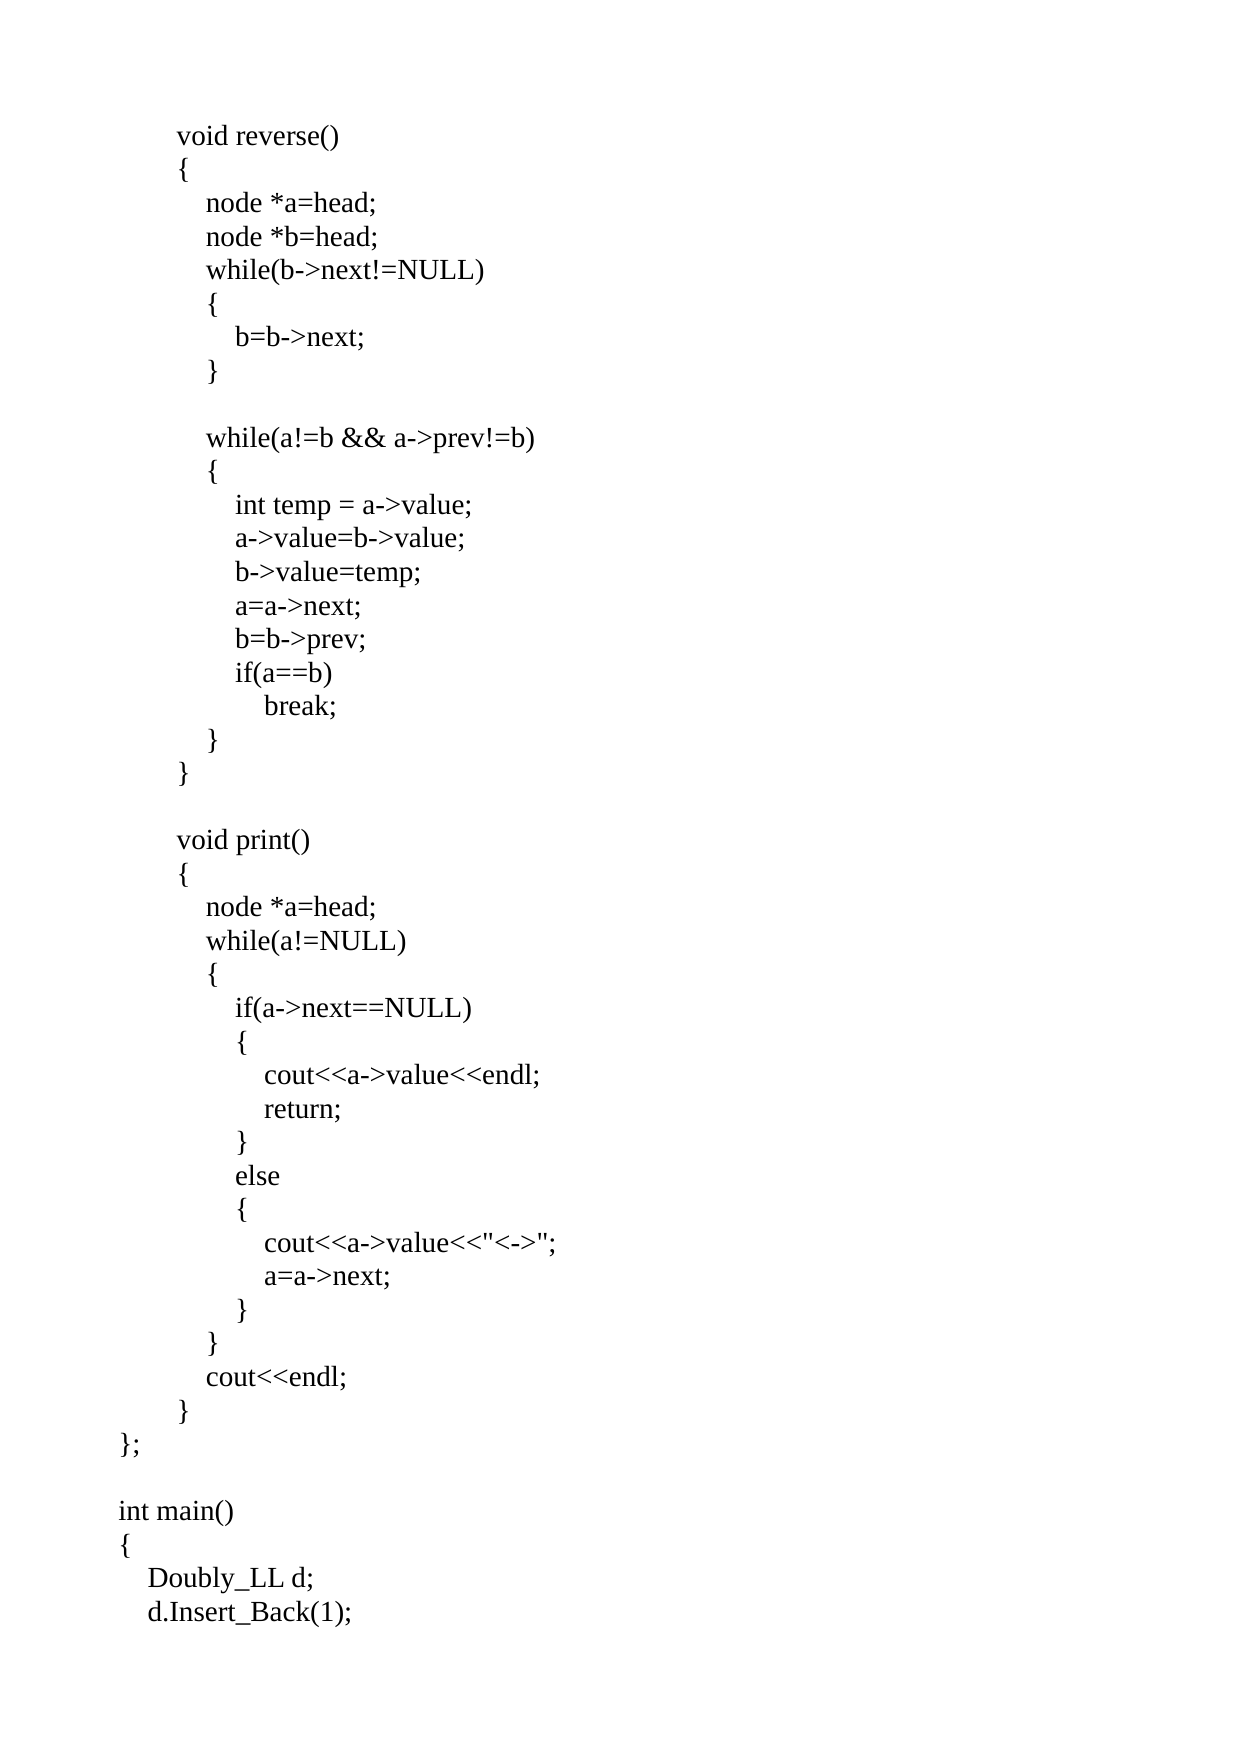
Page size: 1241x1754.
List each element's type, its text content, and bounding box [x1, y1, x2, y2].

text }; [118, 1426, 1122, 1460]
text { [118, 856, 1122, 889]
text while(a!=NULL) [118, 923, 1122, 957]
text } [118, 1292, 1122, 1326]
text } [118, 1326, 1122, 1359]
text cout<<endl; [118, 1359, 1122, 1393]
text } [118, 722, 1122, 755]
text if(a->next==NULL) [118, 990, 1122, 1024]
text d.Insert_Back(1); [118, 1594, 1122, 1627]
text { [118, 1191, 1122, 1225]
text node *a=head; [118, 185, 1122, 219]
text { [118, 1024, 1122, 1057]
text { [118, 152, 1122, 185]
text cout<<a->value<<"<->"; [118, 1225, 1122, 1258]
text } [118, 1124, 1122, 1158]
text a->value=b->value; [118, 521, 1122, 554]
text else [118, 1158, 1122, 1191]
text int temp = a->value; [118, 487, 1122, 521]
text while(b->next!=NULL) [118, 252, 1122, 286]
text { [118, 453, 1122, 487]
text } [118, 353, 1122, 386]
text b=b->next; [118, 319, 1122, 353]
text { [118, 286, 1122, 319]
text node *b=head; [118, 219, 1122, 252]
text void print() [118, 822, 1122, 856]
text b->value=temp; [118, 554, 1122, 588]
text void reverse() [118, 118, 1122, 152]
text int main() [118, 1493, 1122, 1527]
text while(a!=b && a->prev!=b) [118, 420, 1122, 453]
text } [118, 1393, 1122, 1426]
text a=a->next; [118, 1258, 1122, 1292]
text a=a->next; [118, 588, 1122, 621]
text Doubly_LL d; [118, 1560, 1122, 1594]
text return; [118, 1091, 1122, 1124]
text cout<<a->value<<endl; [118, 1057, 1122, 1091]
text { [118, 957, 1122, 990]
text if(a==b) [118, 655, 1122, 688]
text } [118, 755, 1122, 789]
text node *a=head; [118, 889, 1122, 923]
text break; [118, 688, 1122, 722]
text b=b->prev; [118, 621, 1122, 655]
text { [118, 1527, 1122, 1560]
